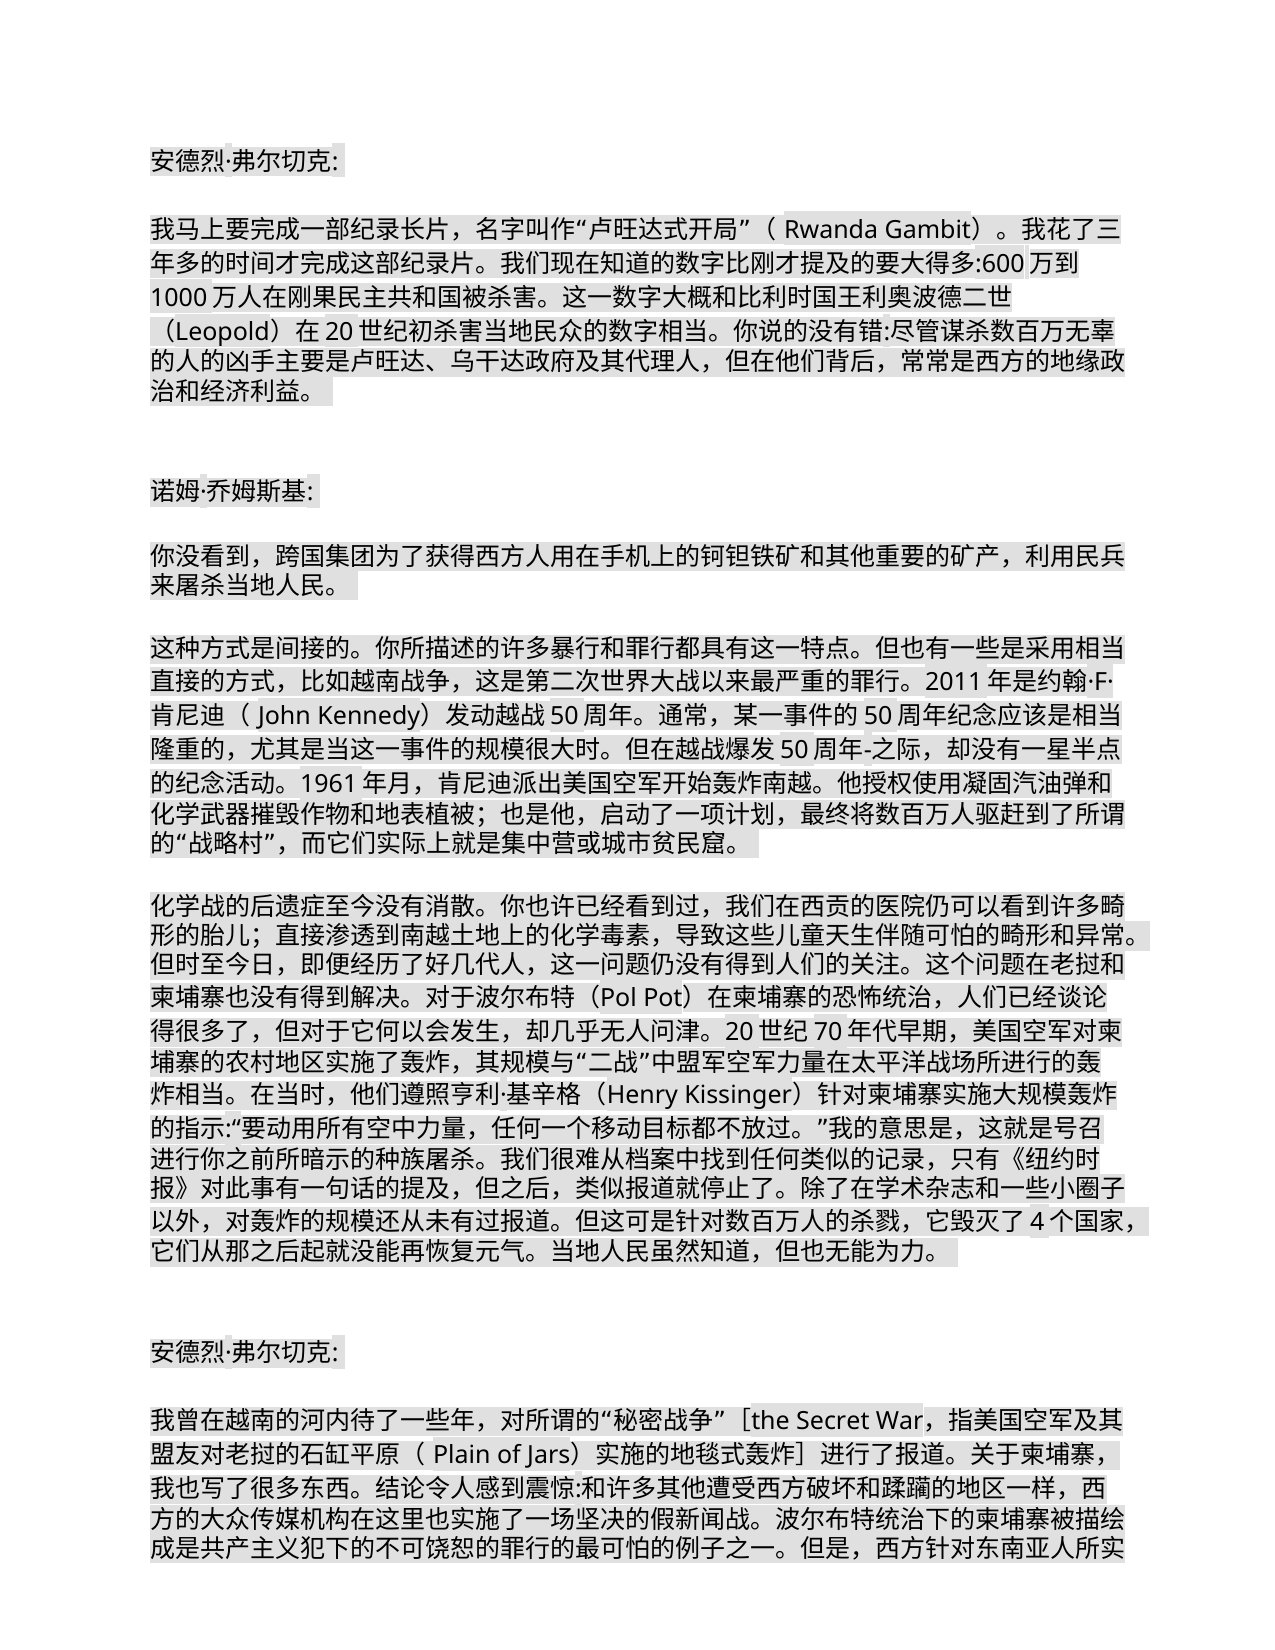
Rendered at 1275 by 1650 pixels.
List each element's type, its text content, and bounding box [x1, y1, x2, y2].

text 5月7日丰远提到的那位俄裔美国人，正是乔姆斯基的好朋友，手头有一本将二人对话集合而成的《以自由之名 ：民主帝国的战争、谎言与杀戮》 第一章 殖民主义的残酷遗产 第二章 掩盖西方罪行 第三章 宣传与媒体 第四章 苏维埃阵营 第五章 印度和中国 第六章 拉丁美洲 第七章 中东与“阿拉伯之春” 第八章 废墟上的希望 第九章 美国权力的衰落 第一章 殖民主义的残酷遗产 安德烈·弗尔切克: 第二次世界大战结束以来，西方的殖民主义和新殖民主义导致了全世界范围内5000万到5500万人死亡。时间虽然相对短暂，但却可以说见证了人类历史上最多次的屠杀。它们中的大多数都打着诸如自由和民主的崇高旗号。一小部分欧洲国家，和那些主要由欧洲裔公民所统治的国家一直在推动西方的利益，也就是那些“重要”的人的利益，而不顾最大多数人的利益。人们接受了对数百万人的屠戮，并将其视为是不可避免甚至是正当的。许多西方公众似乎也受到严重的误导。 除了5500万人左右直接死于西方和亲西方的军事政变以及其他冲突之外，还有数亿人间接地、悲剧地和默默地死去。在西方，这种全球秩序没有受到任何挑战，甚至在被征服的世界里，人们也常常不加反抗地接受了它。这个世界是不是疯了？ 诺姆·乔姆斯基: 很不幸，对这一西方人曾犯下的最严重的罪行，存在着激烈的争论。当哥伦布在西半球登陆时，大约有800万到1000万的人处于高级文明（商业、城市等等）中。此后，没有经过多长时间，这些人口中的大约95％消失了。在今天美国的领土上，曾经大约有1000万左右的美洲原住民，但是根据人口统计，到1900年时，这个国家中原住民的数量只有20万。但所有这一切都遭到否认。在英裔美国人中的主要的知识分子和左翼自由派的报刊中，这一切都被轻描淡写地否认了…被一笔带过或是不加评论。 根据医学杂志《柳叶刀》的说法，每年有600万儿童由于缺乏基本的医疗手段而死亡，而提供这些几乎不需要什么成本。下面是一个我们再熟悉不过的数字。仅在南部非洲，营养不良和一些很容易治疗的疾病每天都要杀死8000名儿童—这是卢旺达大屠杀中平均每天死亡的人数。这些问题都是很容易就能解决的。我们正在走向可能是事实上的终极的种族灭绝一—对环境的破坏。这个问题不但几乎没有得到处理，而且事实上，美国正在朝着相反方向走。在今天的美国有一种乐观的氛围:认为由于有复杂精密的化石燃料提炼技术，所以我们可能还能保持一百年的能源自给，这也会让美国霸权继续保持一个世纪，我们会成为世界的沙特阿拉伯，等等。奥巴马总统在2012年的国情咨文中热情洋溢地提到了这一点。你能从国家媒体、商业媒体等激情四溢的文章中读到这些内容。其中，对于环境变化对当地的影响也有一些评论，比如说，会破坏水源，会摧垮生态系统，等等。但对于如果我们继续这样做，一百年后这个世界将会变成什么样子这个问题，则几乎没有涉及。这个问题他们没有讨论。现在存在着一些非常根本的问题。这些是市场导向型社会中的某种固有的问题。在这种社会里，你不会去考虑我们称之为外部性的东西，也就是那些没有进入到任何特定交易当中的、但会对他者产生影响的东西。 安德烈·弗尔切克: 我正在目睹大洋洲（南太平洋）几个国家的消失。我在若干年的时间里以萨摩亚（Samoa）为基地，朝着四周旅行，穿越这个区域。一些国家，像图瓦卢（Tuvalu）基里巴斯（Kiribati），包括马绍尔群岛（Marshall Islands），都已经在考虑大规模地撤离自己的公民。在大洋洲，已经有若干岛屿和环礁正在变得无法居住。同样的情况也发生在马尔代夫和其他地方。基里巴斯可能会成为第一个消失的国家。大众传媒的说法是，这些国家正在下沉。事实上它们根本没有在下沉，而是潮汐没过环礁，破坏了所有植被，污染了水源（如果有的话）。这使得这些岛屿变得不再适宜居住，或者使它们从水到食物几乎所有物品都过于依赖进口令人惊讶的是，当我在图瓦卢工作的时候，我竟然没有见到外国媒体。只有一个日本的摄制组在富纳富提环礁（Funafuti Atoll）拍摄肥皂剧，做着些不相干的事情。我由此陷入思考:这可是受害最严重的一个国家，这是一个随着海平面上升，即将消失在地球表面的国家，竟然没有任何媒体对此进行报道！ 诺姆·乔姆斯基: 乔治·奥威尔有一个术语，叫作“非人”。世界被划分成像我们这样的人，以及其他无足轻重的“非人”。奥威尔讨论的是一个未来的极权社会，但它却很符合我们今天的情况。马克·柯蒂斯（Mark Curtis）在他对“二战”后英帝国的掠夺行为所做的研究中使用了“非人”这一术语。对于发生在他们身上的事，我们并不关心。 所谓的英语圈（英国的分支—美国、加拿大、澳大利亚）世界中的原住人口，他们遭受的待遇也与之类似。这些都不是寻常的帝国主义社会，他们并不仅仅只是统治原住民，他们还要消灭原住民。他们夺走原住民的土地和定居点，在大多数情况下还将其几乎消灭殆尽。我们没有考虑到原住民。我们不去追问过去在他们身上发生了什么。事实上，我们对这些予以了否认。 安德烈·弗尔切克: 用历史的眼光看，几乎所有欧洲的殖民地都是如此，世界上所有被欧洲殖民帝国所控制的地方都是如此。最早的集中营并不是由纳粹德国而是由英帝国在肯尼亚和南非建造的。当然，德国人对欧洲犹太人和罗姆人（Roma）的大屠杀并非德国人实施的第一次大屠杀；他们参与了南美洲南部以及事实上全世界范围内的恐怖屠杀。德国已经将纳米比亚的赫雷罗（Herero）部落中的大多数人消灭。这个话题在德国和欧洲的其他地方都没有得到讨论。这些是没有理由和逻辑的杀戮。唯一的解释是，德国人就是纯粹厌恶当地人。 但是，你去听一听那么多的欧洲人在“二战”之后表达出来的那种悲恸。他们认为:那个理性、哲思和本质里平和的德国怎么突然变成了杀人狂？就是因为它在“一战”后遭受了经济上的羞辱！哪有人会预料到这样一个友善的民族会变得如此暴力。好吧，如果一个人不把赫雷罗部落、萨摩亚人或者马普切印第安人（Mapuche Indians）视作人类，如果他忘记了德国人在非洲其他地方的殖民历史，那么他确实不会预料到这种结果。 诺姆·乔姆斯基: 即便罗姆人在大屠杀这件事上遭受了和犹太人近乎相同的对待，但这件事也还没有真正被提及，今天对罗姆人的迫害也尚未被广泛认知。举例来说，2010年，法国政府决定将法国国内的罗姆人居民驱逐至罗马尼亚境内，而在那里，罗姆人的生活是悲惨和可怕的。你能够想象法国人将大屠杀中的犹太幸存者驱逐到那些他们仍遭受虐待和恐吓的地方吗？整个国家都会因此愤怒得炸了锅的。这个问题也被不置一词地带过了！ 安德烈·弗尔切克: 现代捷克共和国修建起围墙，来隔离罗姆人。事实上，他们就是在城市中建造隔离区，时间距今也不到20年。这令人回想起20世纪三四十年代捷克人与纳粹合作围捕罗姆人的可怕历史。当然，到20世纪90年代，捷克人已经成为西方最可靠的盟友，西方的大众传媒也因此将其视作一个不受批评的民族。相比穆加贝（Mugabe）对津巴布韦的白人农民所做的一切，捷克共和国对罗姆人的所作所为要残忍得多了。 让我们回到欧洲殖民主义上来。我感觉殖民主义并没有随着第二次世界大战的结束而消失，没有在20世纪50年代或60年代结束。我在这个世界上所谓的边缘部分走得越多，就越感受到殖民主义已经通过更有效的宣传和对当地人更全面的认识得到了强化。这其实是件很可怕的事情。因为在过去，总是存在一个敌人，一个你能看得见、摸得着的坏蛋。你可以很简单地以殖民军队或一些殖民机构的形式来定义敌人是谁。殖民主义在继续，但对当地人来说，要清楚地说明白到底是怎么回事以及他们的敌人究竟是谁，却好像越来越困难了。 诺姆·乔姆斯基: 在过去的几年间，在东刚果（Eastern Congo）发生了一些世界上最为严重的暴行。300万至400万人被杀害。你能说清楚凶手是谁吗？他们是被民兵杀死的，但在这些民兵背后，是跨国集团和多个国家的政府，而他们是隐身的。 安德烈·弗尔切克: 我马上要完成一部纪录长片，名字叫作“卢旺达式开局”（ Rwanda Gambit）。我花了三年多的时间才完成这部纪录片。我们现在知道的数字比刚才提及的要大得多:600万到1000万人在刚果民主共和国被杀害。这一数字大概和比利时国王利奥波德二世（Leopold）在20世纪初杀害当地民众的数字相当。你说的没有错:尽管谋杀数百万无辜的人的凶手主要是卢旺达、乌干达政府及其代理人，但在他们背后，常常是西方的地缘政治和经济利益。 诺姆·乔姆斯基: 你没看到，跨国集团为了获得西方人用在手机上的钶钽铁矿和其他重要的矿产，利用民兵来屠杀当地人民。 这种方式是间接的。你所描述的许多暴行和罪行都具有这一特点。但也有一些是采用相当直接的方式，比如越南战争，这是第二次世界大战以来最严重的罪行。2011年是约翰·F·肯尼迪（ John Kennedy）发动越战50周年。通常，某一事件的50周年纪念应该是相当隆重的，尤其是当这一事件的规模很大时。但在越战爆发50周年-之际，却没有一星半点的纪念活动。1961年月，肯尼迪派出美国空军开始轰炸南越。他授权使用凝固汽油弹和化学武器摧毁作物和地表植被；也是他，启动了一项计划，最终将数百万人驱赶到了所谓的“战略村”，而它们实际上就是集中营或城市贫民窟。 化学战的后遗症至今没有消散。你也许已经看到过，我们在西贡的医院仍可以看到许多畸形的胎儿；直接渗透到南越土地上的化学毒素，导致这些儿童天生伴随可怕的畸形和异常。但时至今日，即便经历了好几代人，这一问题仍没有得到人们的关注。这个问题在老挝和柬埔寨也没有得到解决。对于波尔布特（Pol Pot）在柬埔寨的恐怖统治，人们已经谈论得很多了，但对于它何以会发生，却几乎无人问津。20世纪70年代早期，美国空军对柬埔寨的农村地区实施了轰炸，其规模与“二战”中盟军空军力量在太平洋战场所进行的轰炸相当。在当时，他们遵照亨利·基辛格（Henry Kissinger）针对柬埔寨实施大规模轰炸的指示:“要动用所有空中力量，任何一个移动目标都不放过。”我的意思是，这就是号召进行你之前所暗示的种族屠杀。我们很难从档案中找到任何类似的记录，只有《纽约时报》对此事有一句话的提及，但之后，类似报道就停止了。除了在学术杂志和一些小圈子以外，对轰炸的规模还从未有过报道。但这可是针对数百万人的杀戮，它毁灭了4个国家，它们从那之后起就没能再恢复元气。当地人民虽然知道，但也无能为力。 安德烈·弗尔切克: 我曾在越南的河内待了一些年，对所谓的“秘密战争”［the Secret War，指美国空军及其盟友对老挝的石缸平原（ Plain of Jars）实施的地毯式轰炸］进行了报道。关于柬埔寨，我也写了很多东西。结论令人感到震惊:和许多其他遭受西方破坏和蹂躏的地区一样，西方的大众传媒机构在这里也实施了一场坚决的假新闻战。波尔布特统治下的柬埔寨被描绘成是共产主义犯下的不可饶恕的罪行的最可怕的例子之一。但是，西方针对东南亚人所实施的种族灭绝这一真实的历史，他们却不置一词甚至干脆完全忽略。美国使用B52轰炸机对老挝和柬埔寨的农村地区实施轰炸的目的，是防止老挝和柬埔寨加入到越南解放战争中来。数百万人遭到无情的谋害。甚至到了今天，还有牛因为在咀嚼小石子的时候不时地咬到散落各地的所谓的“炸弹宝宝”而被炸飞脑袋。至于当地人民尤其是女性和儿童的遭遇，你当然就不难想象了。 五六年前，我和排雷咨询小组（Mines Advisory Group，MAG）有过密切合作。这是一家总部位于英国的大型排雷机构。他们向我抱怨，在印度支那地区的战争中为美军生产和提供致命战争设备的一些公司（其中就包括今天美国的一家著名的家用消费品生产公司），至今仍拒绝提供有关那些武器的技术数据，这使得他们的工作开展起来极为困难。因为他们需要知道如何拆解这些装置以及这些装置要多久以后才会失效。这种恶意以及这种制度化了的同情缺失导致他们互相之间完全缺乏合作，数百甚至数千的当地人（主要是女性和儿童）会因此死亡。柬埔寨的问题始于美国在首都金边扶植起来的非法的和腐败的政府。我发现我们对红色高棉和所谓的共产主义的暴行的讨论非常值得商榷，甚至非常可笑。由于没有接受过教育以及与世界其他地方的隔阂，大多数柬埔寨人在波尔布特从法国（正是在当地的咖啡馆里，波尔布特变成了一个激进分子）回到柬埔寨之前对共产主义一无所知。我在柬埔寨听到的消息是，红色高棉时期的暴行，主要是由对城市精英心存不满的农民所实施的。 事实上，在轰炸期间，金边对美国是俯首帖耳的，农村地区的人开始痛恨那些城市居民，将其视作通敌分子，而自己则是事实上的受害者。这与共产主义的意识形态几乎毫无关系。而且毫无疑问，美国对柬埔寨农村地区的轰炸造成的死亡数，要大于红色高棉的行动所造成的死亡数。 然后，当这一切都结束，越南解放柬埔寨并将红色高棉从权力神坛上踹下来的时候，美国驻联合国大使却“要求合法政府（也就是红色高棉）回来”。美国作战的对象是作为苏联盟友的越南，而不是一些稀奇古怪的自我标榜的毛主义政权。 但是，西方炮制虚假信息的行动是千真万确的:他们指控共产主义的意识形态，并将其与波尔布特的暴行联系起来。在我发自柬埔寨的报道的其中一篇里，我断言:即使波尔布特及其朋党以一个南美足球俱乐部或者什么慢跑鞋的名义鼓动农村居民去杀城市居民，西方也可以提出相同的指控。 诺姆·乔姆斯基: 学者已经指出，在柬埔寨的整个历史中被研究最多的，就是红色高棉统治的三年。我们对这三年的认知比对这个国家其余全部历史的认知都要多。但在几年前，我们对这段时期也几乎一无所知。我们只知道红色高棉在1970年还是一个很边缘化的团体，但它却动员起一支由愤怒的农民所组成的庞大军队。这些农民当然是与那些被他们视作罪犯的城市精英作对的。 他们没有看到，城市精英的背后是华盛顿这只手。这和东刚果以及钶钽铁矿的例子有点类似，你看不见杀你的是谁。我想这种事情在西方也很明显。我就举一个例子——虽然在规模上与前面那些差得多了，但这也是个严重事件。在威斯康辛州，共和党籍的州长下令取消了工会的集体谈判权。由此引发了大规模的抗议活动，抗议者要求重新选举州长并进行罢免投票。但共和党在投票中又获胜了。背后的原因很有趣。共和党一方开展了非常有效的宣传活动，他们使那些不幸的民众相信:造成他们不幸的根源就是他们的邻人，不是作为摧毁了我们经济的真正罪犯的银行—他们离我们太遥远了。你能看到的是身边境况比你好的人。比如说，你的邻人可能是一个消防员他有养老金，而你没有，所以你应该迁怒于他，而不是那些真正搞垮了经济的人，因为他们在别的地方呢；他们常常是在纽约的摩天大楼里边。当时的宣传活动规模庞大，其背后又有巨大的资金支持。纳粹将犹太人当作替罪羊，他们宣传说:“犹太人应该对你们遭受的饥饿和萧条负责。” 安德烈·弗尔切克: 没错，发生在东南亚的事情和发生在卢旺达、乌干达以及刚果民主共和国的事情非常相似。我们看到的是民兵的残杀行为和数百万人的死去。当地人则常常被描述成野蛮人，几乎与动物无异。而西方的政府和企业则远远地置身事外，几乎对此不承担任何责任。在欧洲和美国，人们对这些事件知之甚少。而欧洲又是一个以受教育程度高和见多识广自居的大洲。大多数非洲人知道的事情，为涉事其中的公司工作的欧洲人却几乎一无所知。或许是他们选择了一无所知吧。 任何事情都是互相关联的。在西方人眼里，罗伯特·穆加贝大约是在参与阻止卢旺达军队第二次推翻刚果民主共和国的企图时变得“邪恶”起来的；而刚果民主共和国在现实中正是西方的代理人。在东非有种讽刺的说法，说南苏丹是西方给乌干达总统约韦里·穆塞韦尼的奖赏，表彰他在这一地区代表西方所做的“出色的工作”。 在刚果发生的是难以想象的灾难和一场超级种族灭绝。它可以轻而易举地赶上一个世纪前利奥波德二世在刚果的暴行了。 我不得不再次重复暴行导致的死亡数字，因为它们实在太可怕、太难以想象了。当我去年在华盛顿进行拍摄的时候，刚果民主共和国的一位总统候选人本·卡拉拉（ Ben Kalala）告诉我，死亡人数是600到800万。也有人说是1000万。他说:“你看，在卢旺达大约80万人死亡。我为他们感到难过，因为他们也是人，但整个世界都在讨论1994年的这场种族大屠杀。要知道在我们刚果，有600到800万人被杀害。” 这件事就发生在几年前，它和利奥波德二世统治时期非常相像，在这一时期也有大约1000万人被害。如果你在橡胶种植园里表现得不好，他们就会砍掉你的双手，也有人在自己的农舍里被活活烧死。这警告我们:西方的立宪君主制国家和多党制“民主国家”也是会做这种事的。当然，这不是发生在安特卫普（AntwerpBruges），而是在“黑暗的中心”，在调查的视野之外。所以，比利时人杀害的非洲人的数量比当时他们自己整个国家的人口都要多。 诺姆·乔姆斯基: 我曾经出于好奇翻阅了《大不列颠百科全书》最著名的那个版本。我把时间定位到1910年前后，然后查找利奥波德二世这个词条。这个词条当然是有的，但讲的是他做的那些好的事情，讲他如何建立这个国家，等等。在结尾处，它说了些诸如“他有时候会残忍地对待他的人民”的话——没错，比如谋害了1000万人。 安德烈·弗尔切克: 2011年，当我在布鲁塞尔（Brussels）的时候，无意中看到许许多多利奥波德二世的雕像。在比利时，他仍受到万众敬仰。所以尽管我们知道，即便以欧洲殖民主义的标准来衡量，利奥波德二世对刚果人的所作所为也是种族灭绝性质的，但是他仍被认为是比利时的民族英雄之一。 后来比利时政府将利奥波德二世的私人殖民地拿走并“国有化”。当然，这听上去像是一个笑话。在意识到1000万人被谋杀之后，比利时政府将这些殖民地从堕落的王室手中拿走并由自己来管理，而不是放任自流。我也确信，他们说服和再教育了许多刚果人民，使他们相信被殖民也没什么不好的。 诺姆·乔姆斯基: 被殖民者常常接纳了自己被压迫的历史，甚至以此为荣，这算是一个有趣的现象。有一次在加尔各答（Kolkata），我参观了维多利亚纪念馆。当你抵达那里时，看到的第一个东西就是毁灭了印度的人之一——罗伯特·克莱夫爵士（Sir Robert Clive）的雕像。我跟着向导参观了一间又一间的绘画陈列室，这些令人不忍卒观的丑陋的画作表现的是英国人殴打和羞辱印度人之类的主题。随后我来到维多利亚女王的茶室，修缮后的这间茶室真像国家圣祠一样。所有这一切都是印度遭受破坏的象征，又有谁知道有多少人在其中被杀害呢。 安德烈·弗尔切克: 那个地方我也去过几次。它很可笑，但也很说明问题。我从未在印度看到一家博物馆能像维多利亚纪念馆一样，吸引如此多的参观者。每天都有数千参观者涌入。而且纪念馆的维护工作做得很好。显然，英帝国完成了对数百万臣民的教导。比如在马来西亚，精英们仍在尽其所能表现出比英国本土的人更英国化。所有帝国统治时代以来的历史遗迹都被一丝不苟地保存下来。在婆罗洲的沙巴州，人们甚至把曾经属于殖民者的英式茶室和修复后的大楼变成博物馆。受过教育的马来西亚青年的终极目标，就是到英国的一些知名大学求学，以求从本质上掩盖自己的马来西亚属性，并尽可能地向前殖民者靠拢。在肯尼亚，我们也能看到同样的趋势。那些代表他们的新殖民主义主子掠夺自己国家的当地精英，穿着打扮得就像几十年前的英国绅士一样。肯尼亚的法官穿着和他们的英国同事相同的袍子。此外，社会的高级阶层还模仿英国口音。 在东南亚，许多人相信，殖民统治者对他们的统治是公正的。举个例子，在印度尼西亚、马来西亚和新加坡之间有一个关于马来西亚为什么比印度尼西亚先进这么多的争论。真可悲。他们中的很多人认为，原因在于英帝国在马来西亚实行的良好统治；而事实上很多印度尼西亚人则在抱怨荷兰人作为殖民统治者不及英国人出色！ 甚至在秘鲁，一直到最近，你还能够看到同样的情形。利马（Lima）曾是西班牙总督的首府，也是西方实施反人类罪行的中心之一。在位于总统官邸前的武装广场（Plaza de Armas）上，曾经坐落着一尊弗朗西斯科·皮萨罗（Francisco Pizzarro）的巨大雕像。直到几年前，这座雕像才被撤走。当然，现在他们有了一个新的政府；他们将雕像移到了公园里。雕像依然矗立，只不过不是在武装广场上了而已。即使是在今天相对社会主义和左翼的体制之下，他们也不会拆除这尊雕像。整个拉丁美洲遍布着这些征服的象征，仿佛社会中的一部分人对殖民主义的鞭子还心存怀恋似的。 诺姆·乔姆斯基: 现在已经有一点反抗了。比如说，在1992年的多米尼加共和国，政府计划举行盛大的庆祝活动纪念哥伦布登陆，并为此矗立起一些巨大的纪念碑，但我想它们最后全都被民众给拆除了。 除了政治上和经济上的殖民化，还有知识和道德上的殖民化。后者有着很深的根源，例子也有很多。我们就以女性的地位为例。几千年来，女性接受了自己作为父亲和丈夫的财产是一种自然秩序的观念:在美国，这种情况直到几十年前才受到严肃的挑战。比如，直到1975年，女性在联邦审判中担任陪审团成员的法律权利仍无法得到保证。假如你问我的祖母她是否受到了压迫，她可能甚至都不理解这个词的意思！这就是当时女性的角色:女性是为他人服务的。而且它还内化为女性自己的一种观念。等级制度和压迫的主要成就，就是让“非人”也相信，这一切都是符合自然的。 欧洲人对殖民的历史有什么意识吗？ 安德烈·弗尔切克: 奇怪的是，他们对此几乎毫无意识，甚至在我的西班牙朋友中间也存在这种情况。要知道，这些人可是曾经在联合国和其他知名的国际组织中工作过的，他们是受教育程度相当高的一个群体。他们对自己的历史的认识是幼稚和无知的。我和我那些来自法国媒体和出版界的相对进步的朋友，还就法国的殖民主义问题发生过冲突。 他们（甚至是中左派）对戴高乐将军无限崇拜，他们相信，和其他殖民者不同，法国从来不是一个真正的坏的殖民者。说得好像非洲或印度支那或加勒比地区从来不存在一样。这就是他们对殖民历史的认知程度。你知道吗，法国人在一些地方曾试图把当地人口赶尽杀绝，比如在格林纳达岛（Grenada）。那些死里逃生的人为了不落入法国人之手，从悬崖跳下。在波利尼西亚的复活节岛（Easter Island，今天是智利的领土），法国人离实现百分百“成功率”就差了一点点。 同样，我也认为荷兰人对他们在印度尼西亚的殖民历史的观念是非常落伍、可怕和病态的。我在金边的一家酒吧里遇到一个刚从雅加达回来的人，他坐在那里，用手撑着脑袋，用醉醺醺的声音不断嘀咕着:“我们永远不该从那里撤离的。”我说的这个人可是一位欧盟官员！ 德国人对于自己在非洲的殖民历史的认知也几乎为零。在斯图加特和慕尼黑，除了雄伟的山丘和美丽的景色，我没有听到有谁谈论起纳米比亚。 在智利，右翼人士认为皮诺切特做了很多好事，也做了很多坏事。这跟你在英国听到的关于殖民主义的说法如出一辙。他们对于印巴分治当然不会有任何深切的懊悔、悲伤或者负罪感。印巴分治基本就是由英帝国一手策划的，它所导致的可能是现代历史上最严重的一轮大屠杀，可能也只有1965年西方支持下在印度尼西亚发生的政变和今天在刚果民主共和国发生的种族灭绝可以与之相提并论。人们对非洲和中东在历史上的遭遇知道的也并不多。 诺姆·乔姆斯基: 一群流亡的阿尔及利亚物理学家（其中一个就在麻省理工，所以我也得以认识他）一起对20世纪90年代发生在阿尔及利亚的暴行进行了细致的研究。他们的观点是，许多暴行被归咎于穆斯林，但暴行的实施者其实是以伊斯兰教为伪装的政府。他们梳理了一次次事件中的细节。一次标准的屠杀可能发生在一个贫穷地区，大约持续三天，其间没有人会来干涉，等到所有人都被杀死或者赶走以后，一个将军就会进入这个地区大捞一笔。像这样的例子还有很多。他们认为这些是由法国的情报部门策划的，并邀请我撰写导言。我调查了这个问题，并尽可能多地搜集了证据。证据相当充分，因此我也写了导言，语言虽然和缓，但读者可以读出其中的暗示。 这本书最后得以出版。没有法国出版社愿意与他们合作，所以他们只能在瑞士出版了这本书。他们曾尝试在巴黎召开一次新闻发布会，但发布会当天没有法国记者愿意前来参加。所以，这本书在法国最终不为人所知。我和一位在巴黎的美国图书馆工作的朋友聊起过这本书。他为图书馆购置了一本。他告诉我，这是这本书在法国的唯一复本。这本书讲述的是最近所发生的事件，讲述的是发生在20世纪90年代的阿尔及利亚的暴行，法国极有可能涉事其中。 安德烈·弗尔切克: 你说的这些很能说明问题。还有一个问题:美国的知识分子认为欧洲人知道的比欧洲以外的人要多认为他们有更强的问题意识。但我发现，可能只有在涉及与美国直接相关的问题的时候，才是这样。对其他的问题，欧洲人的无知是令人震惊的。从总体上而言，我发现，受过教育的亚洲人、拉美人和非洲人对当前发生的事情，比同样受过教育的欧洲人知道得要多。我也发现，西方人（特别是欧洲人）在总体上对于自己的特殊性抱着极端教条的观念甚至为之着迷。许多人接受了片面的教育，依赖自己的媒体而不参考其他的消息来源，因此他们认为自己是上帝的选民。回到你问我的有关欧洲的情况以及他们对于殖民主义了解多少的问题上来，我想他们对此接近一无所知。我想，缺乏对这个问题的认知和兴趣是非常可耻的，也很能说明一些问题。欧洲人要确保他们对自己所犯下的可怕罪行和他们所实施并仍参与其中的种族灭绝行为是无知的。对于他们的政府和公司在刚果民主共和国做什么、做过什么，他们知道多少？他们一无所知，而原因仅仅是他们选择了一无所知。去抱怨穷国的腐败政府滥用外国援助是种安全得多的方式。 诺姆·乔姆斯基: 那当你和他们谈论起这个话题的时候，他们的反应如何？ 安德烈·弗尔切克: 他们常常防备甚严，不管是在法国、德国、西班牙还是在英国（尽管英国比其他欧洲国家有更庞大的持批评立场的人群，这可能和英国正在成为一个真正的多元文化的社会有关）。在欧洲，这种无知不仅仅体现在对其殖民历史的认知上，甚至还体现在对欧洲大陆自己的历史的认知上。 诺姆·乔姆斯基: 我在西班牙有过一段有趣的经历。1990年，也就是佛朗哥去世15年之后，我在巴塞罗那做讲座。我提到了许多1936年到1937年发生在巴塞罗那的事件。但年轻一点的人对内战没有什么概念。只有那些和我相同年纪的人知道我说的是什么。之后不久我碰巧去了西班牙的奥维耶多（Oviedo），并在当地做了几场演讲。1934年，在奥维耶多曾发生过一次左派的起义，接着部队进驻并将其镇压。军队占领了市政厅，将起义者杀害。我是在市政厅做的演讲，心想他们应该知道在这里所发生的事情，但听众对此没有什么反应。只有和我一个年纪的人知道我在说什么。其余的人，他们什么都不知道。 安德烈·弗尔切克: 是的，这正是西班牙人如何对待佛朗哥时期的一种表现。在南美洲（智利、阿根廷、乌拉圭），人们对于过去的历史的态度更为开放；那里的人们很勇敢。 诺姆·乔姆斯基: 你说的没错。我曾经和我的女儿在墨西哥待过，她曾经居住在尼加拉瓜。当我正翻阅《每日新闻报》（ La Jornada）（在我看来这是一份相当不错的报纸）的时候，我读到一篇关于一部新近由知名出版社西班牙学园（Spanish Academy）以西班牙文出版的国家人物传记辞典的报道。其中当然有佛朗哥这一词条，他被描述成一位为国家做了很多好事的保守的民族主义者。与之相反，领导人民阵线反对佛郎哥的内格林（Negrin）则被描述为一个罪人。 下面对话的结尾，我希望这世界是第二种情况 安德烈·弗尔切克: 诺姆，我想就此结束我们的对谈。我们讨论了第二次世界大战后美国、欧洲及其盟友犯下的反人类罪行。我们生活在一个动荡不安的年代。刚果和巴布亚（ Papua）正在发生大规模的战争。像索马里、苏丹、乌干达、利比亚和阿富汗，整个国家都遭到蹂躏。像叙利亚和伊朗这些国家也可能成为下一个袭击的目标。西方经常制造冲突，迫使其他国家之间互相对抗。菲律宾的学者向我解释了西方是如何在有争议领土的问题上将菲律宾和该地区其他国家置于和中国对抗的位置上的。短兵相接的战斗已经逐步被致命的导弹、轰炸和最新的致命武器无人机所取代。无人机与恐怖主义没有什么区别，而且使用无人机作战也绝不会受到惩罚——侵略国无须让本国士兵冒生命的危险。这是种单方面的战争:对一方而言，这就是一次电视游戏，而对另一方而言，则意味着毁灭的村庄、死亡的人和残破的尸体。 西方似乎正试图强化自己对世界的控制。但其实挡道的并不多，只有一些坚定的国家和个人。但是，历史告诉我们，仅凭这些也可能足以制止这种恐怖，让人道主义占据上风。 诺姆·乔姆斯基: 现在齐头并进的有两种趋势。一个外部观察者会说，主要的趋势是人类的自我毁灭，就像在悬崖上奔跑一样。但另一个趋势则是反对力量的不断增强，在这方面人类已经获得了一些成功。这种改变甚至在过去的三十和四十年中就已经出现，而且都是一些重大的改变。问题是，这两个趋势中的哪一个会占据主导地位。 如果现实一点，你会看不到有什么希望，但我们只有两种选择:一种就是感叹“没有希望了，我们放弃吧”，然后认定最糟糕的事情将会发生。另一个是说“好吧，但我们还是希望让情况好起来，所以我们还会尝试”。如果第二种情况发生了，那一切就会好起来，如果第二种情况没有发生，我们就只能回到最糟糕的那个选项去。这是我们现在能够做出的选择。 [150, 75, 1125, 1563]
